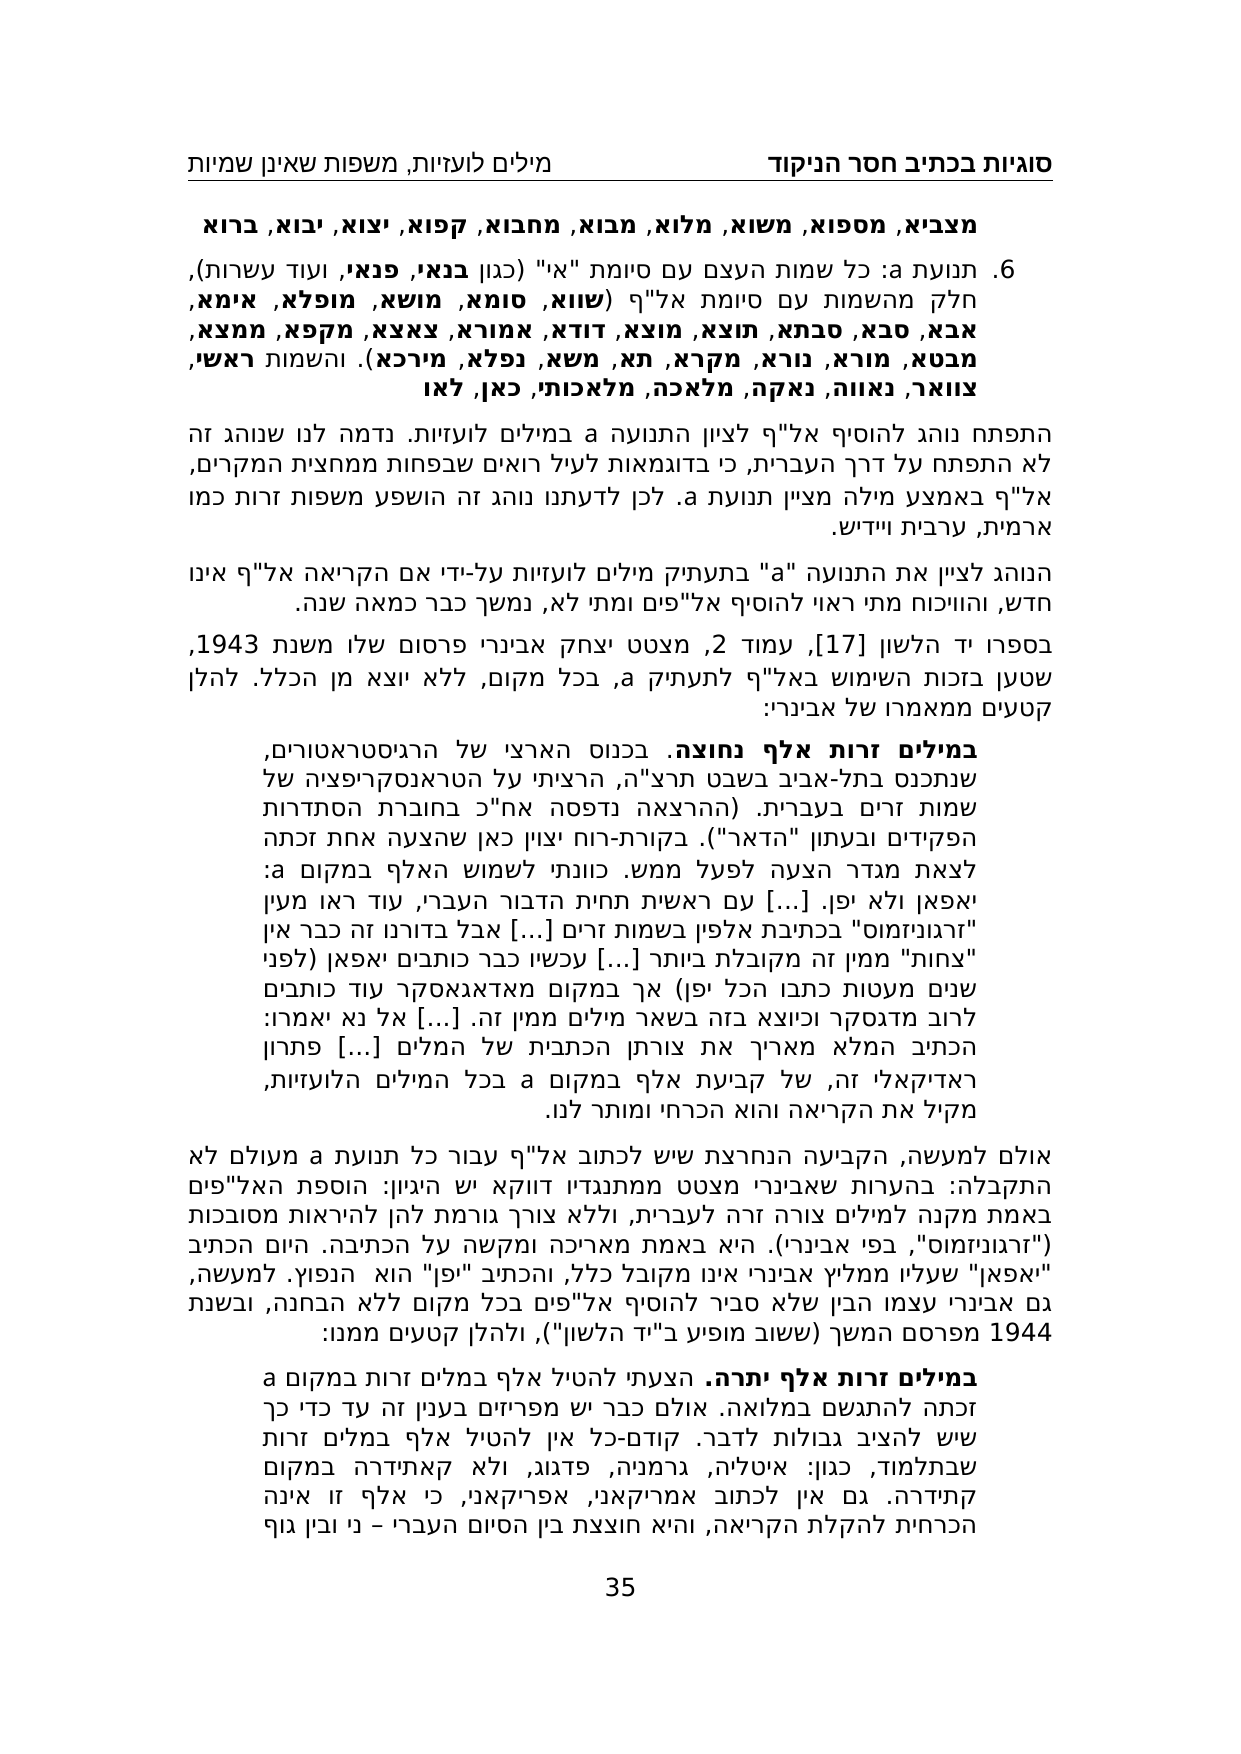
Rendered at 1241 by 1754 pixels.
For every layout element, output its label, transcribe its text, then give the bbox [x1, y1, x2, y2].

text בספרו יד הלשון [17], עמוד 2, מצטט יצחק אבינרי פרסום שלו משנת 1943, שטען בזכות השימוש באל"ף לתעתיק a, בכל מקום, ללא יוצא מן הכלל. להלן קטעים ממאמרו של אבינרי: [187, 630, 1053, 722]
text אולם למעשה, הקביעה הנחרצת שיש לכתוב אל"ף עבור כל תנועת a מעולם לא התקבלה: בהערות שאבינרי מצטט ממתנגדיו דווקא יש היגיון: הוספת האל"פים באמת מקנה למילים צורה זרה לעברית, וללא צורך גורמת להן להיראות מסובכות ("זרגוניזמוס", בפי אבינרי). היא באמת מאריכה ומקשה על הכתיבה. היום הכתיב "יאפאן" שעליו ממליץ אבינרי אינו מקובל כלל, והכתיב "יפן" הוא הנפוץ. למעשה, גם אבינרי עצמו הבין שלא סביר להוסיף אל"פים בכל מקום ללא הבחנה, ובשנת 1944 מפרסם המשך (ששוב מופיע ב"יד הלשון"), ולהלן קטעים ממנו: [187, 1137, 1053, 1347]
text הנוהג לציין את התנועה "a" בתעתיק מילים לועזיות על-ידי אם הקריאה אל"ף אינו חדש, והוויכוח מתי ראוי להוסיף אל"פים ומתי לא, נמשך כבר כמאה שנה. [187, 554, 1053, 617]
text במילים זרות אלף יתרה. הצעתי להטיל אלף במלים זרות במקום a זכתה להתגשם במלואה. אולם כבר יש מפריזים בענין זה עד כדי כך שיש להציב גבולות לדבר. קודם-כל אין להטיל אלף במלים זרות שבתלמוד, כגון: איטליה, גרמניה, פדגוג, ולא קאתידרה במקום קתידרה. גם אין לכתוב אמריקאני, אפריקאני, כי אלף זו אינה הכרחית להקלת הקריאה, והיא חוצצת בין הסיום העברי – ני ובין גוף [262, 1359, 978, 1540]
text במילים זרות אלף נחוצה. בכנוס הארצי של הרגיסטראטורים, שנתכנס בתל-אביב בשבט תרצ"ה, הרציתי על הטראנסקריפציה של שמות זרים בעברית. (ההרצאה נדפסה אח"כ בחוברת הסתדרות הפקידים ובעתון "הדאר"). בקורת-רוח יצוין כאן שהצעה אחת זכתה לצאת מגדר הצעה לפעל ממש. כוונתי לשמוש האלף במקום a: יאפאן ולא יפן. [...] עם ראשית תחית הדבור העברי, עוד ראו מעין "זרגוניזמוס" בכתיבת אלפין בשמות זרים [...] אבל בדורנו זה כבר אין "צחות" ממין זה מקובלת ביותר [...] עכשיו כבר כותבים יאפאן (לפני שנים מעטות כתבו הכל יפן) אך במקום מאדאגאסקר עוד כותבים לרוב מדגסקר וכיוצא בזה בשאר מילים ממין זה. [...] אל נא יאמרו: הכתיב המלא מאריך את צורתן הכתבית של המלים [...] פתרון ראדיקאלי זה, של קביעת אלף במקום a בכל המילים הלועזיות, מקיל את הקריאה והוא הכרחי ומותר לנו. [262, 735, 978, 1125]
text התפתח נוהג להוסיף אל"ף לציון התנועה a במילים לועזיות. נדמה לנו שנוהג זה לא התפתח על דרך העברית, כי בדוגמאות לעיל רואים שבפחות ממחצית המקרים, אל"ף באמצע מילה מציין תנועת a. לכן לדעתנו נוהג זה הושפע משפות זרות כמו ארמית, ערבית ויידיש. [187, 415, 1053, 542]
list תנועת a: כל שמות העצם עם סיומת "אי" (כגון בנאי, פנאי, ועוד עשרות), חלק מהשמות עם סיומת אל"ף (שווא, סומא, מושא, מופלא, אימא, אבא, סבא, סבתא, תוצא, מוצא, דודא, אמורא, צאצא, מקפא, ממצא, מבטא, מורא, נורא, מקרא, תא, משא, נפלא, מירכא). והשמות ראשי, צוואר, נאווה, נאקה, מלאכה, מלאכותי, כאן, לאו [187, 252, 1016, 403]
list מצביא, מספוא, משוא, מלוא, מבוא, מחבוא, קפוא, יצוא, יבוא, ברוא [187, 210, 1016, 239]
